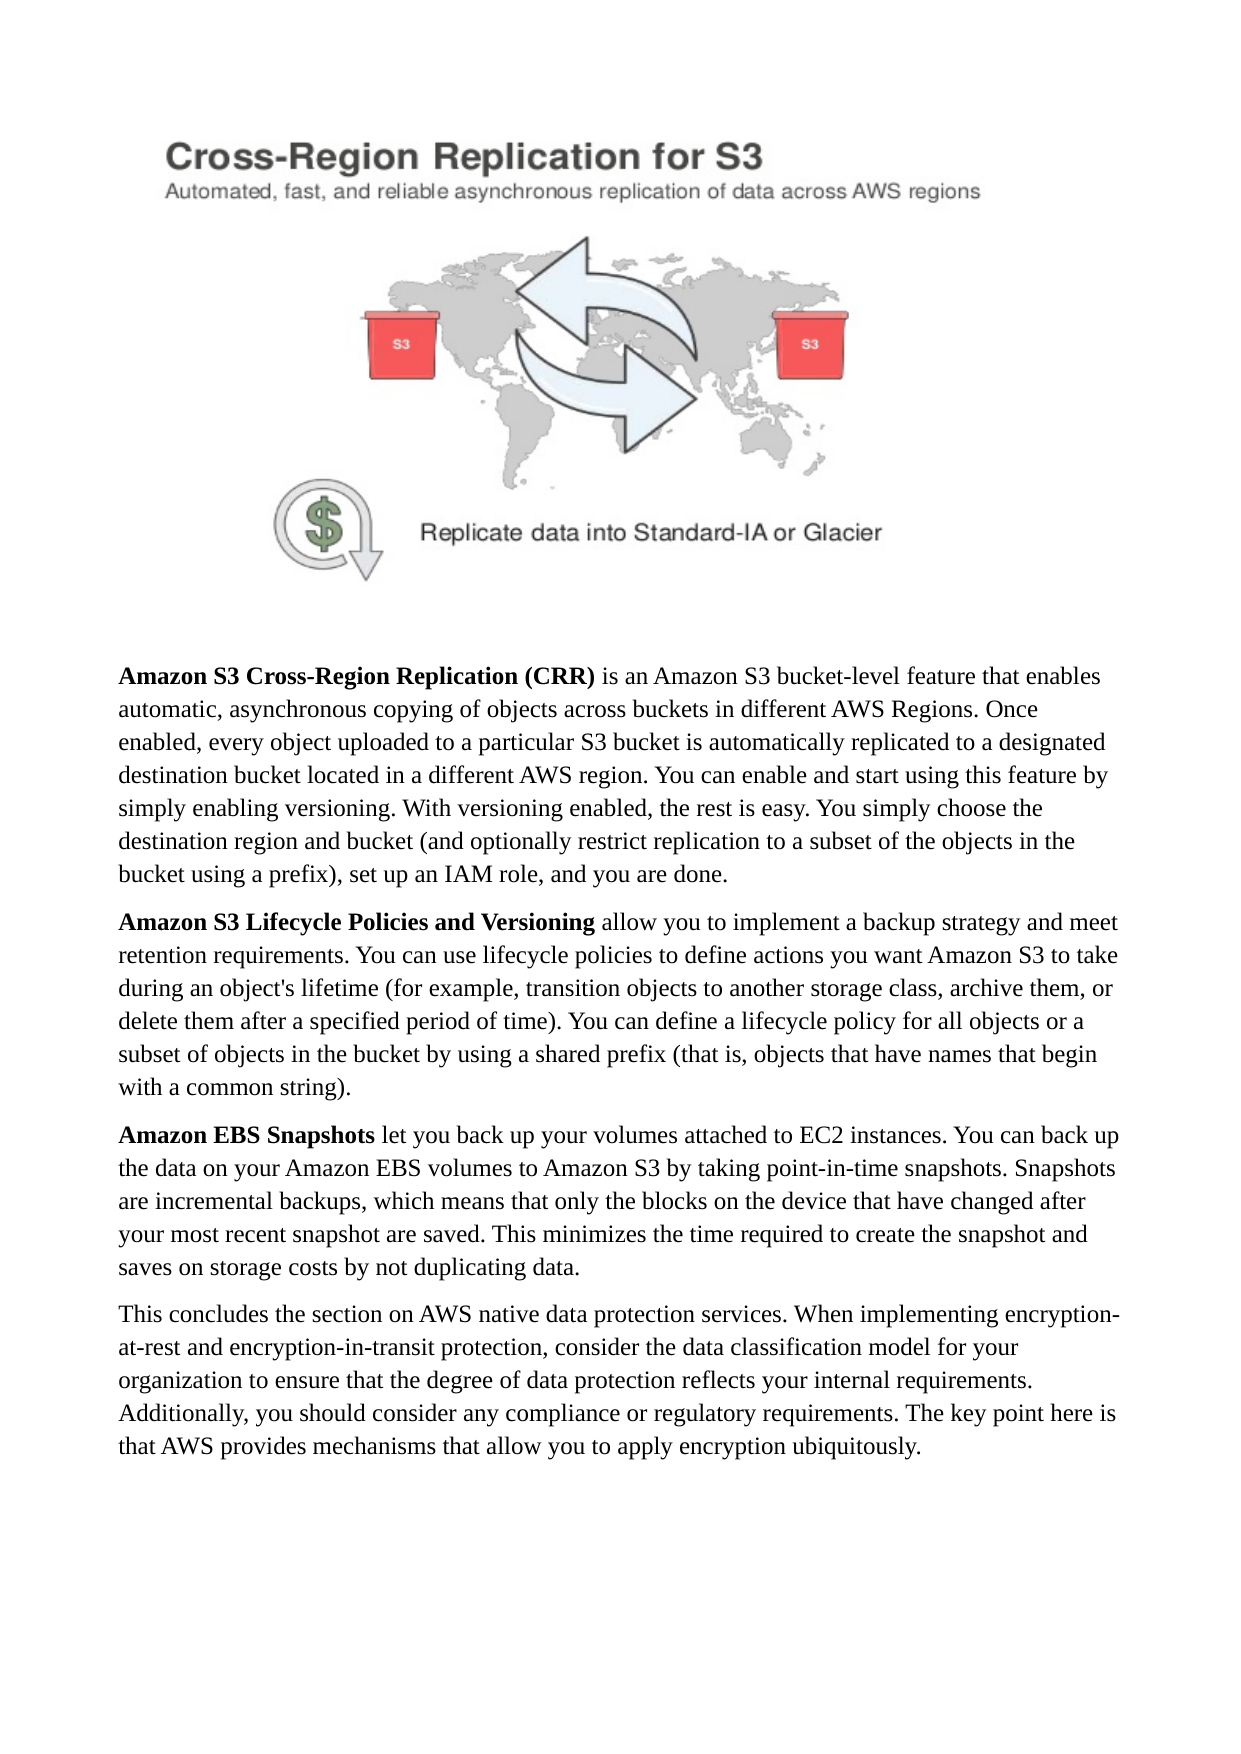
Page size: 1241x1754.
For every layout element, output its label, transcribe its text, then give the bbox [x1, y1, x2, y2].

text Amazon EBS Snapshots let you back up your volumes attached to EC2 instances. You can back up the data on your Amazon EBS volumes to Amazon S3 by taking point-in-time snapshots. Snapshots are incremental backups, which means that only the blocks on the device that have changed after your most recent snapshot are saved. This minimizes the time required to create the snapshot and saves on storage costs by not duplicating data. [118, 1120, 1122, 1281]
text Amazon S3 Cross-Region Replication (CRR) is an Amazon S3 bucket-level feature that enables automatic, asynchronous copying of objects across buckets in different AWS Regions. Once enabled, every object uploaded to a particular S3 bucket is automatically replicated to a designated destination bucket located in a different AWS region. You can enable and start using this feature by simply enabling versioning. With versioning enabled, the rest is easy. You simply choose the destination region and bucket (and optionally restrict replication to a subset of the objects in the bucket using a prefix), set up an IAM role, and you are done. [118, 661, 1122, 888]
picture [118, 118, 1121, 643]
text Amazon S3 Lifecycle Policies and Versioning allow you to implement a backup strategy and meet retention requirements. You can use lifecycle policies to define actions you want Amazon S3 to take during an object's lifetime (for example, transition objects to another storage class, archive them, or delete them after a specified period of time). You can define a lifecycle policy for all objects or a subset of objects in the bucket by using a shared prefix (that is, objects that have names that begin with a common string). [118, 907, 1122, 1101]
text This concludes the section on AWS native data protection services. When implementing encryption-at-rest and encryption-in-transit protection, consider the data classification model for your organization to ensure that the degree of data protection reflects your internal requirements. Additionally, you should consider any compliance or regulatory requirements. The key point here is that AWS provides mechanisms that allow you to apply encryption ubiquitously. [118, 1299, 1122, 1460]
